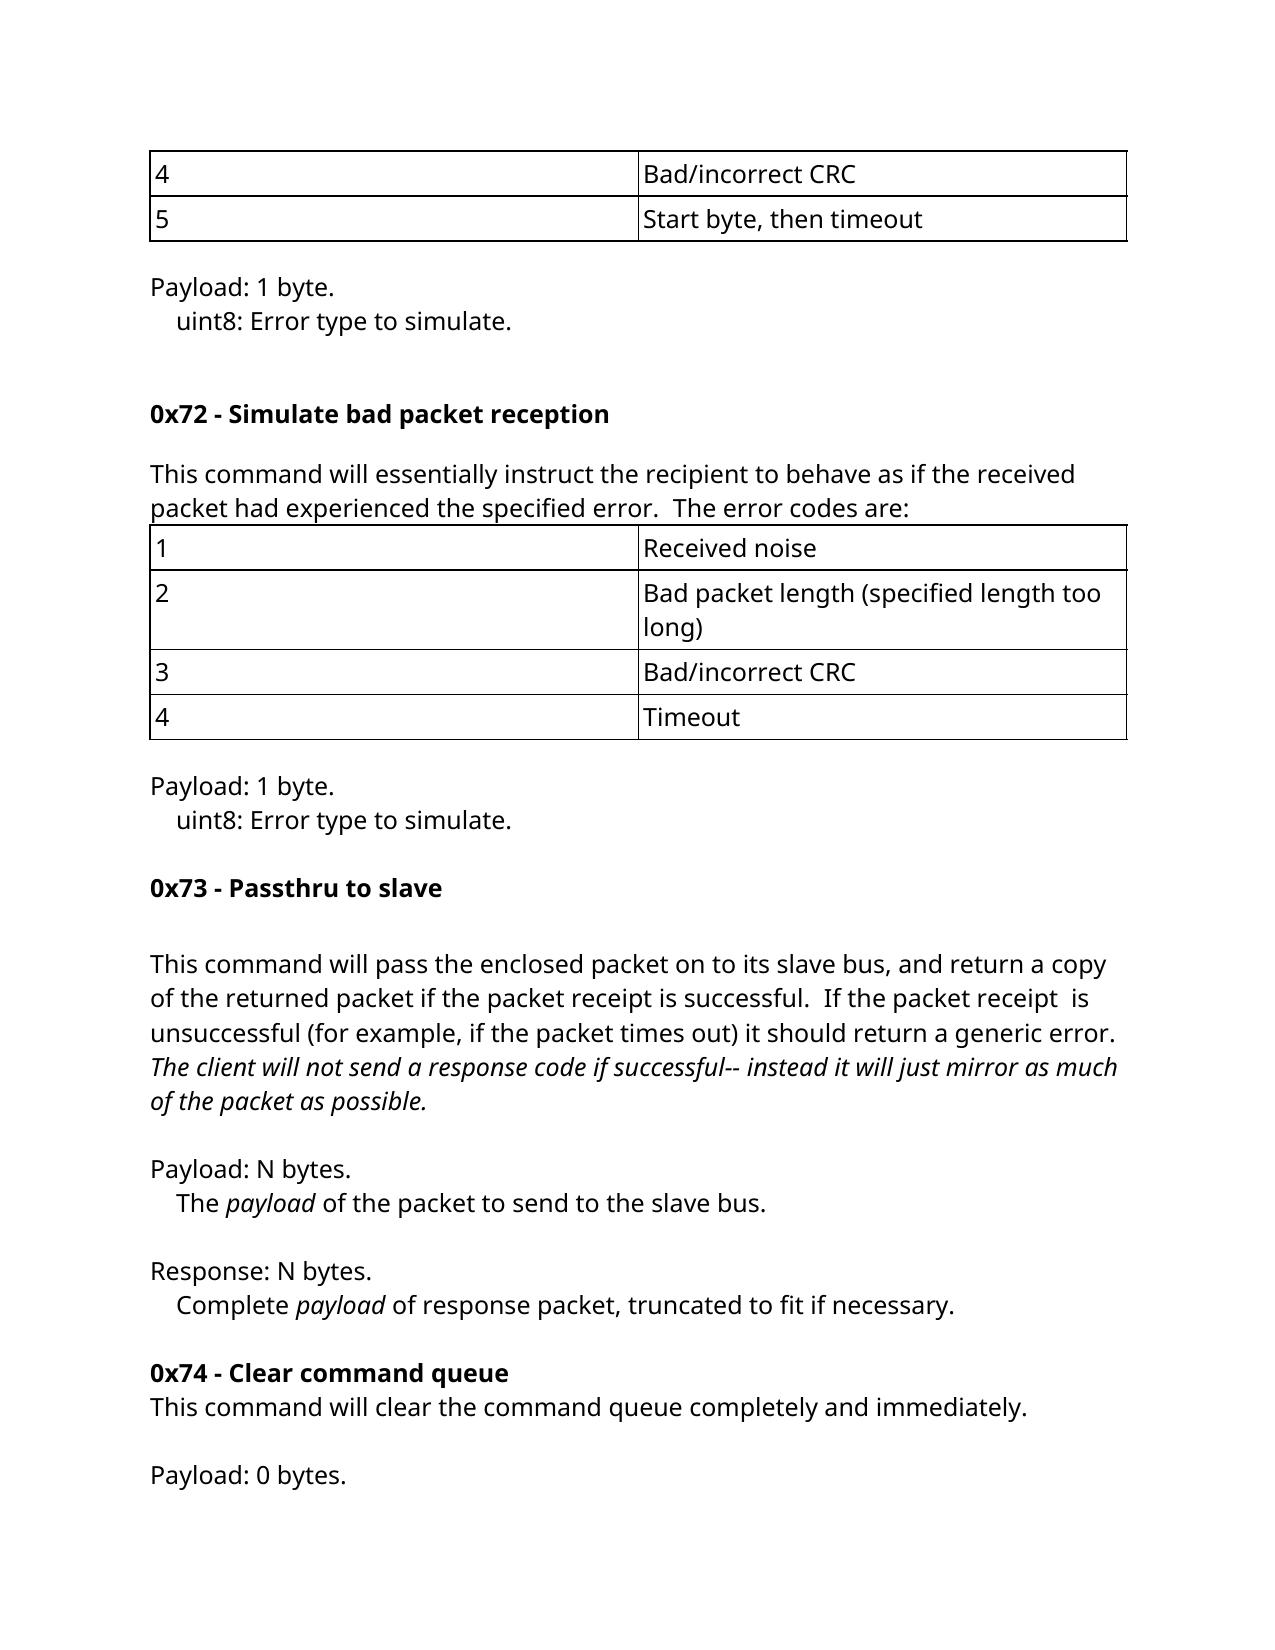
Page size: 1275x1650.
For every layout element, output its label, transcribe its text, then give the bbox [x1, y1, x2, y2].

text This command will essentially instruct the recipient to behave as if the received packet had experienced the specified error. The error codes are: [150, 456, 1125, 524]
text Payload: N bytes. [150, 1151, 1125, 1186]
table_cell 5 [151, 197, 638, 240]
subtitle 0x73 - Passthru to slave [150, 871, 1125, 905]
table_cell 4 [151, 695, 638, 738]
text This command will pass the enclosed packet on to its slave bus, and return a copy of the returned packet if the packet receipt is successful. If the packet receipt is unsuccessful (for example, if the packet times out) it should return a generic error. The client will not send a response code if successful-- instead it will just mirror as much of the packet as possible. [150, 947, 1125, 1117]
table_header Received noise [639, 526, 1126, 569]
text Payload: 0 bytes. [150, 1458, 1125, 1492]
table_cell Timeout [639, 695, 1126, 738]
table_cell 2 [151, 571, 638, 648]
subtitle 0x72 - Simulate bad packet reception [150, 397, 1125, 431]
text Complete payload of response packet, truncated to fit if necessary. [150, 1288, 1125, 1322]
table_cell 4 [151, 152, 638, 195]
table_cell Bad/incorrect CRC [639, 650, 1126, 693]
table_header 1 [151, 526, 638, 569]
text Response: N bytes. [150, 1254, 1125, 1288]
subtitle 0x74 - Clear command queue [150, 1356, 1125, 1390]
text This command will clear the command queue completely and immediately. [150, 1390, 1125, 1424]
table_cell Start byte, then timeout [639, 197, 1126, 240]
text The payload of the packet to send to the slave bus. [150, 1186, 1125, 1219]
text Payload: 1 byte. [150, 768, 1125, 802]
text uint8: Error type to simulate. [150, 304, 1125, 338]
table_cell Bad/incorrect CRC [639, 152, 1126, 195]
text uint8: Error type to simulate. [150, 802, 1125, 837]
table_cell Bad packet length (specified length too long) [639, 571, 1126, 648]
text Payload: 1 byte. [150, 270, 1125, 304]
table_cell 3 [151, 650, 638, 693]
